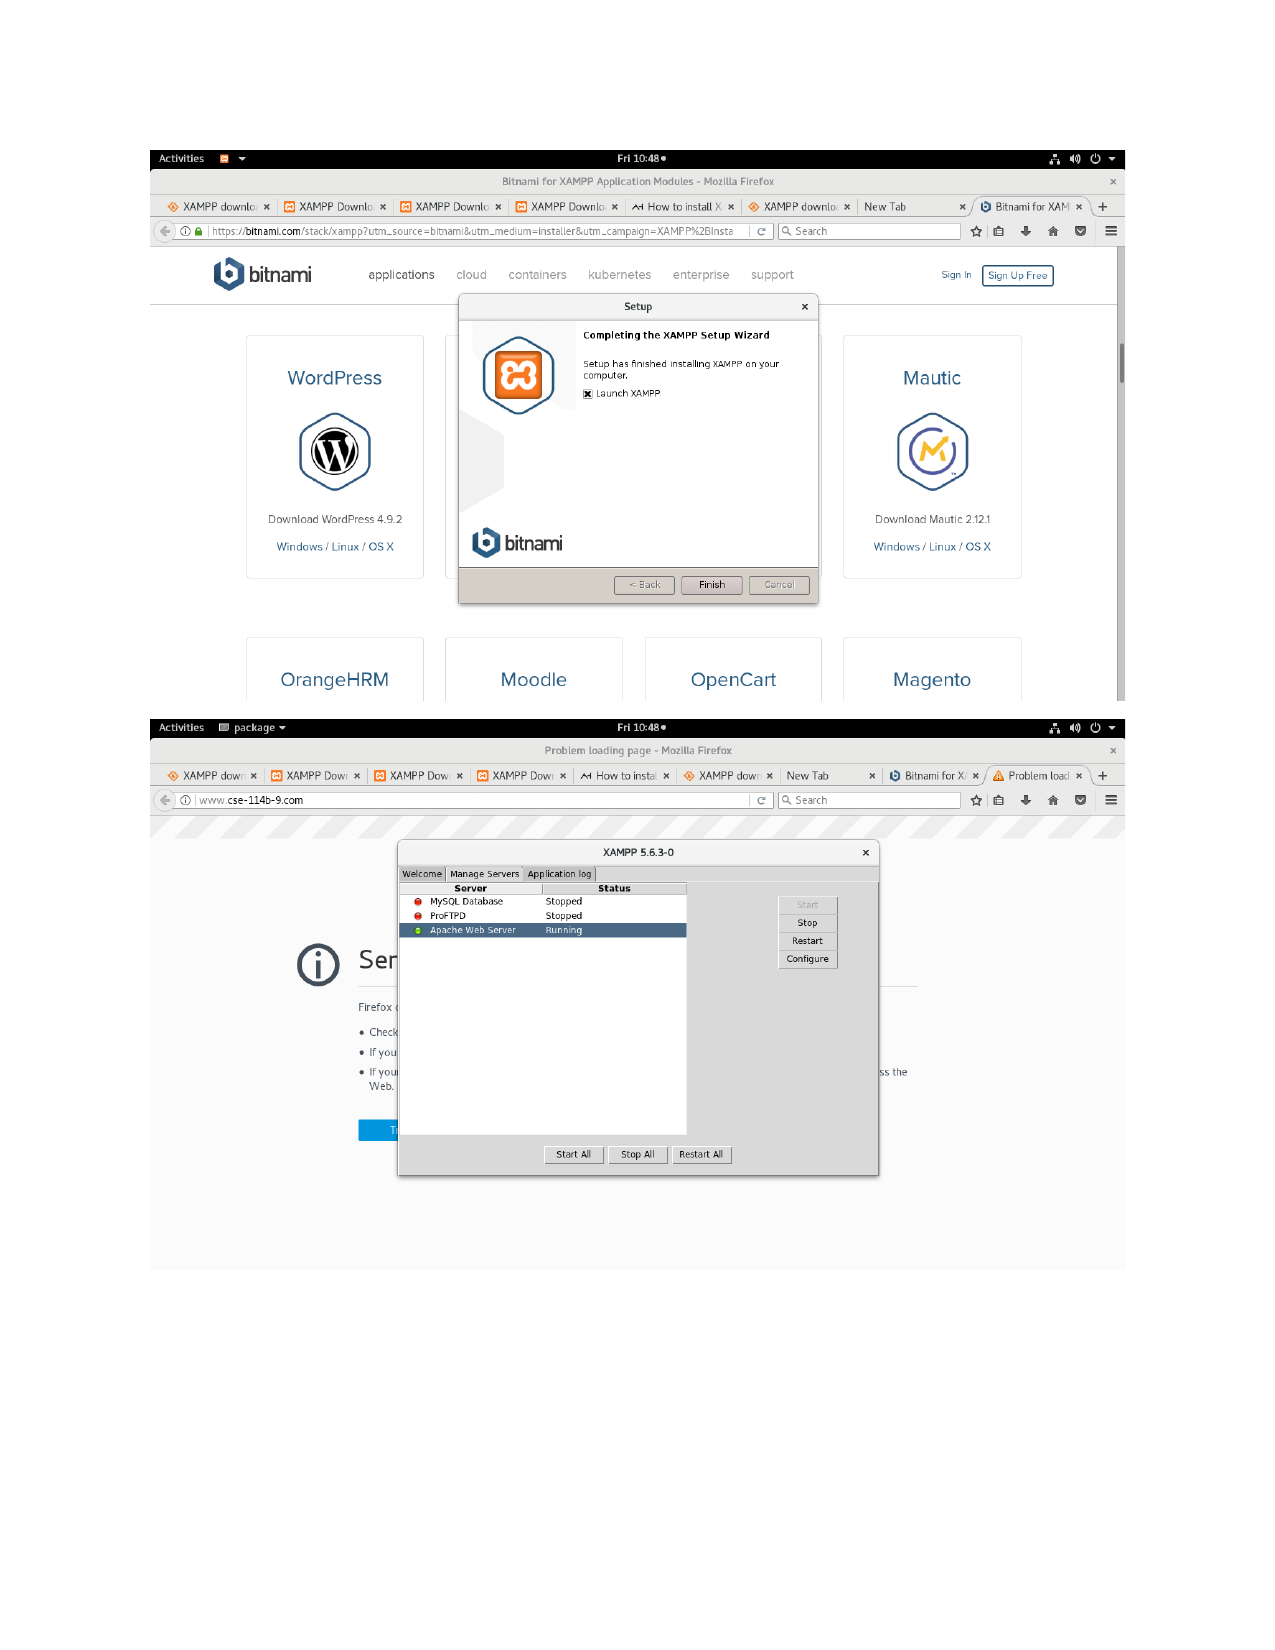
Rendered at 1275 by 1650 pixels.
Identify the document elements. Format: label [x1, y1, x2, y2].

picture [150, 719, 1125, 1270]
picture [150, 150, 1125, 701]
